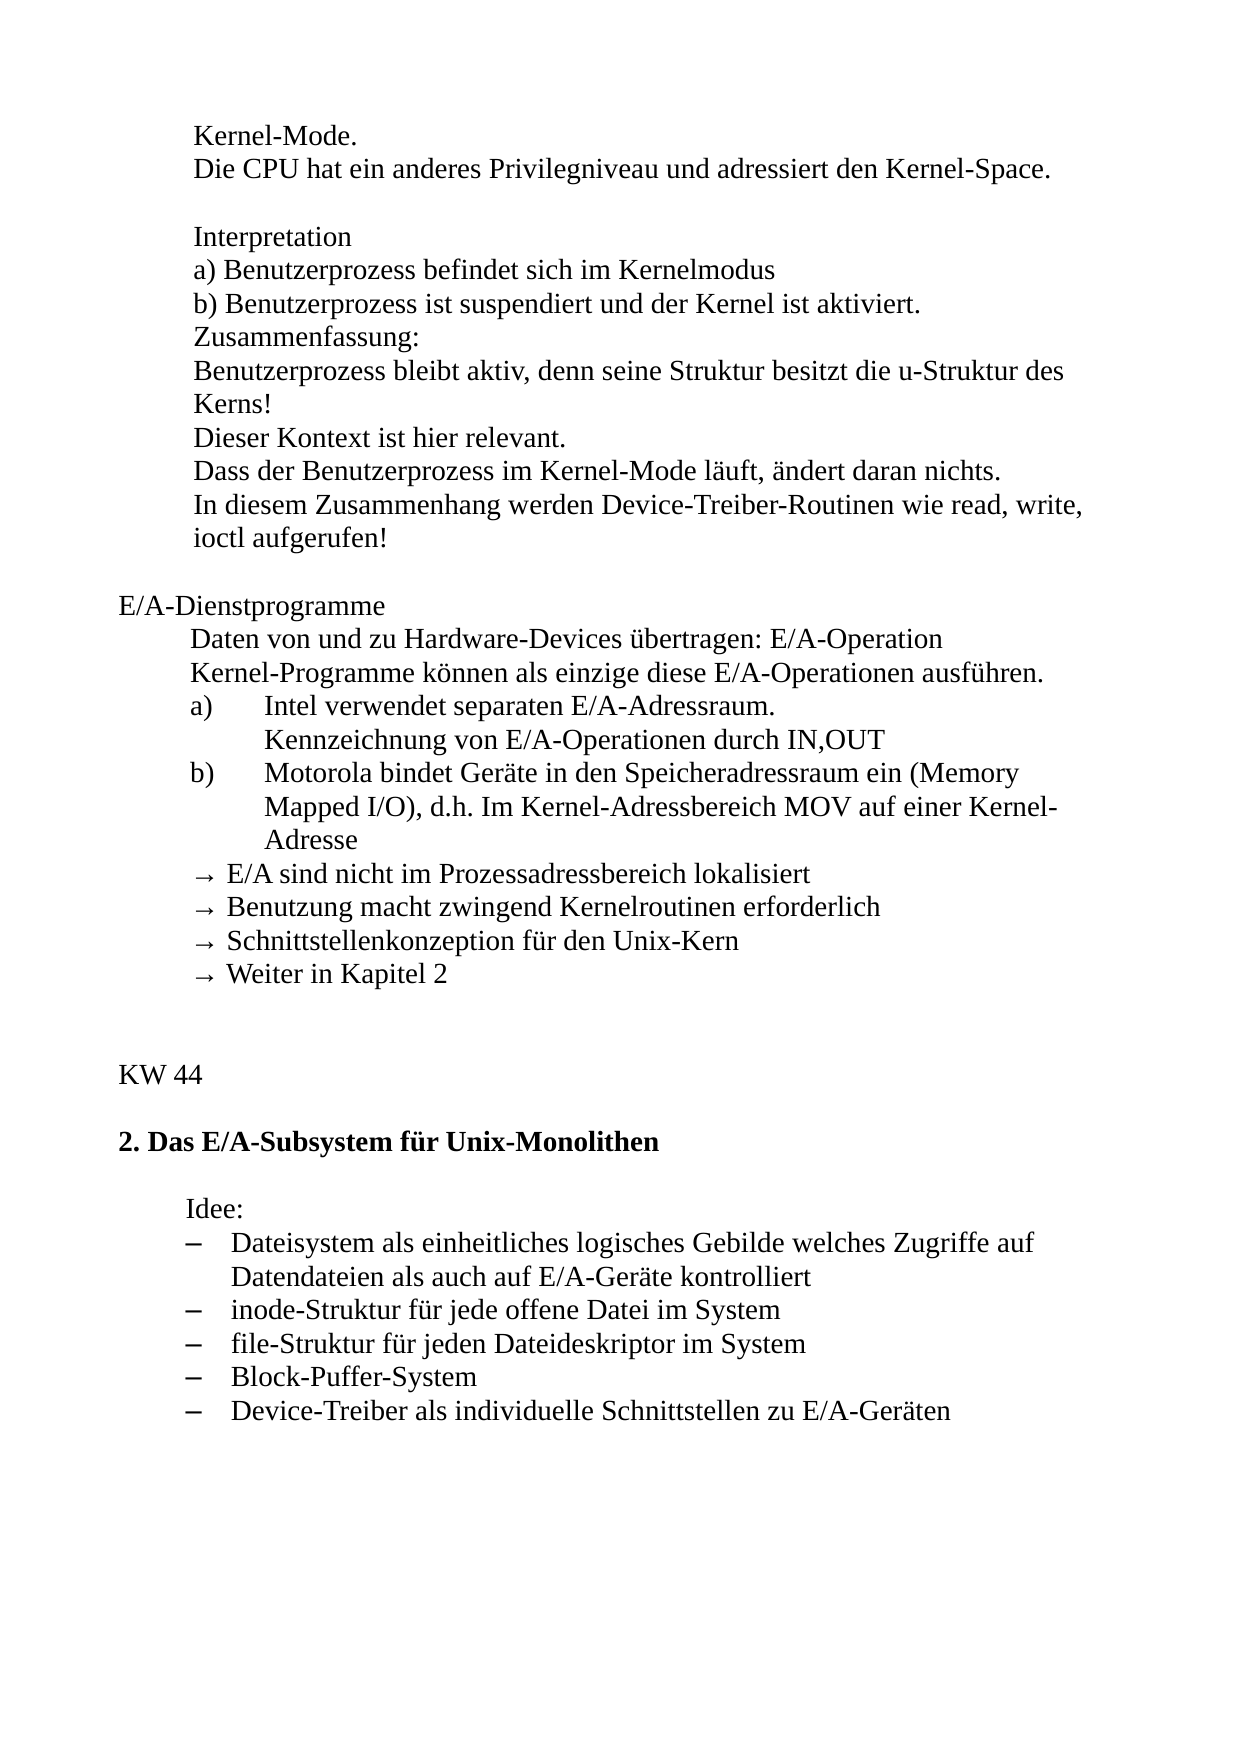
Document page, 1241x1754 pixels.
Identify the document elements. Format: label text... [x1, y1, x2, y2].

list file-Struktur für jeden Dateideskriptor im System [185, 1326, 1122, 1359]
text b) Benutzerprozess ist suspendiert und der Kernel ist aktiviert. [193, 286, 1122, 319]
text KW 44 [118, 1057, 1122, 1091]
text Dieser Kontext ist hier relevant. [193, 420, 1122, 453]
text Idee: [185, 1191, 1122, 1225]
list Dateisystem als einheitliches logisches Gebilde welches Zugriffe auf Datendateien als auch auf E/A-Geräte kontrolliert [185, 1225, 1122, 1292]
text Interpretation [193, 219, 1122, 252]
text a) Intel verwendet separaten E/A-Adressraum. [190, 688, 1122, 722]
text → Weiter in Kapitel 2 [190, 957, 1122, 990]
text Daten von und zu Hardware-Devices übertragen: E/A-Operation [190, 621, 1122, 655]
text Zusammenfassung: [193, 319, 1122, 353]
text E/A-Dienstprogramme [118, 588, 1122, 621]
text Kennzeichnung von E/A-Operationen durch IN,OUT [190, 722, 1122, 755]
text Kernel-Mode. [193, 118, 1122, 152]
text → Benutzung macht zwingend Kernelroutinen erforderlich [190, 889, 1122, 923]
text 2. Das E/A-Subsystem für Unix-Monolithen [118, 1124, 1122, 1158]
text Kernel-Programme können als einzige diese E/A-Operationen ausführen. [190, 655, 1122, 688]
text Dass der Benutzerprozess im Kernel-Mode läuft, ändert daran nichts. [193, 453, 1122, 487]
text → E/A sind nicht im Prozessadressbereich lokalisiert [190, 856, 1122, 889]
list inode-Struktur für jede offene Datei im System [185, 1292, 1122, 1326]
list Device-Treiber als individuelle Schnittstellen zu E/A-Geräten [185, 1393, 1122, 1427]
text b) Motorola bindet Geräte in den Speicheradressraum ein (Memory Mapped I/O), d.h. Im Kernel-Adressbereich MOV auf einer Kernel- Adresse [190, 755, 1122, 856]
list Block-Puffer-System [185, 1359, 1122, 1393]
text Benutzerprozess bleibt aktiv, denn seine Struktur besitzt die u-Struktur des Kerns! [193, 353, 1122, 420]
text → Schnittstellenkonzeption für den Unix-Kern [190, 923, 1122, 957]
text a) Benutzerprozess befindet sich im Kernelmodus [193, 252, 1122, 286]
text Die CPU hat ein anderes Privilegniveau und adressiert den Kernel-Space. [193, 152, 1122, 185]
text In diesem Zusammenhang werden Device-Treiber-Routinen wie read, write, ioctl aufgerufen! [193, 487, 1122, 554]
